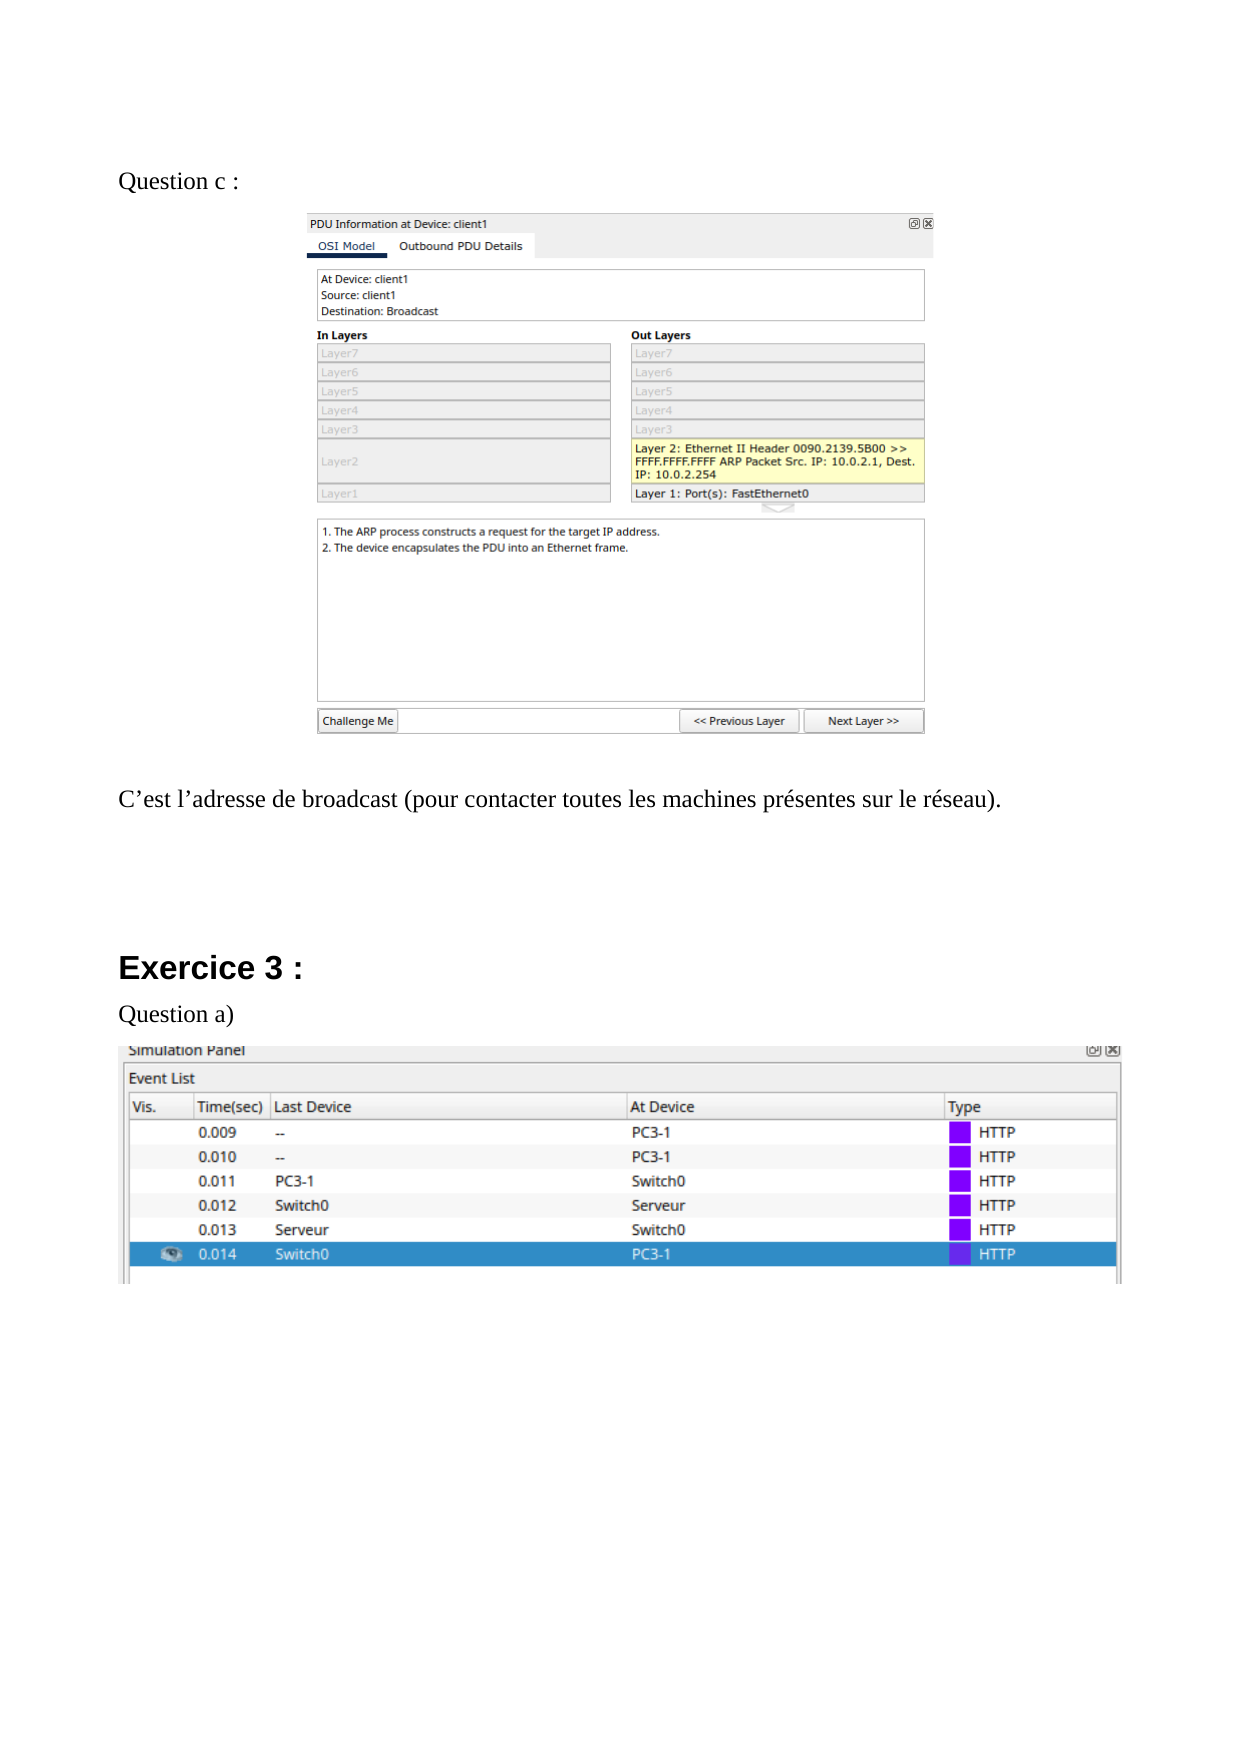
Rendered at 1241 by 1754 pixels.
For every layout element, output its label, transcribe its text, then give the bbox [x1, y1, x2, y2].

picture [306, 213, 934, 760]
picture [118, 1046, 1123, 1284]
text C’est l’adresse de broadcast (pour contacter toutes les machines présentes sur le réseau). [118, 784, 1122, 813]
text Question a) [118, 999, 1122, 1028]
subtitle Exercice 3 : [118, 948, 1122, 987]
text Question c : [118, 166, 1122, 194]
